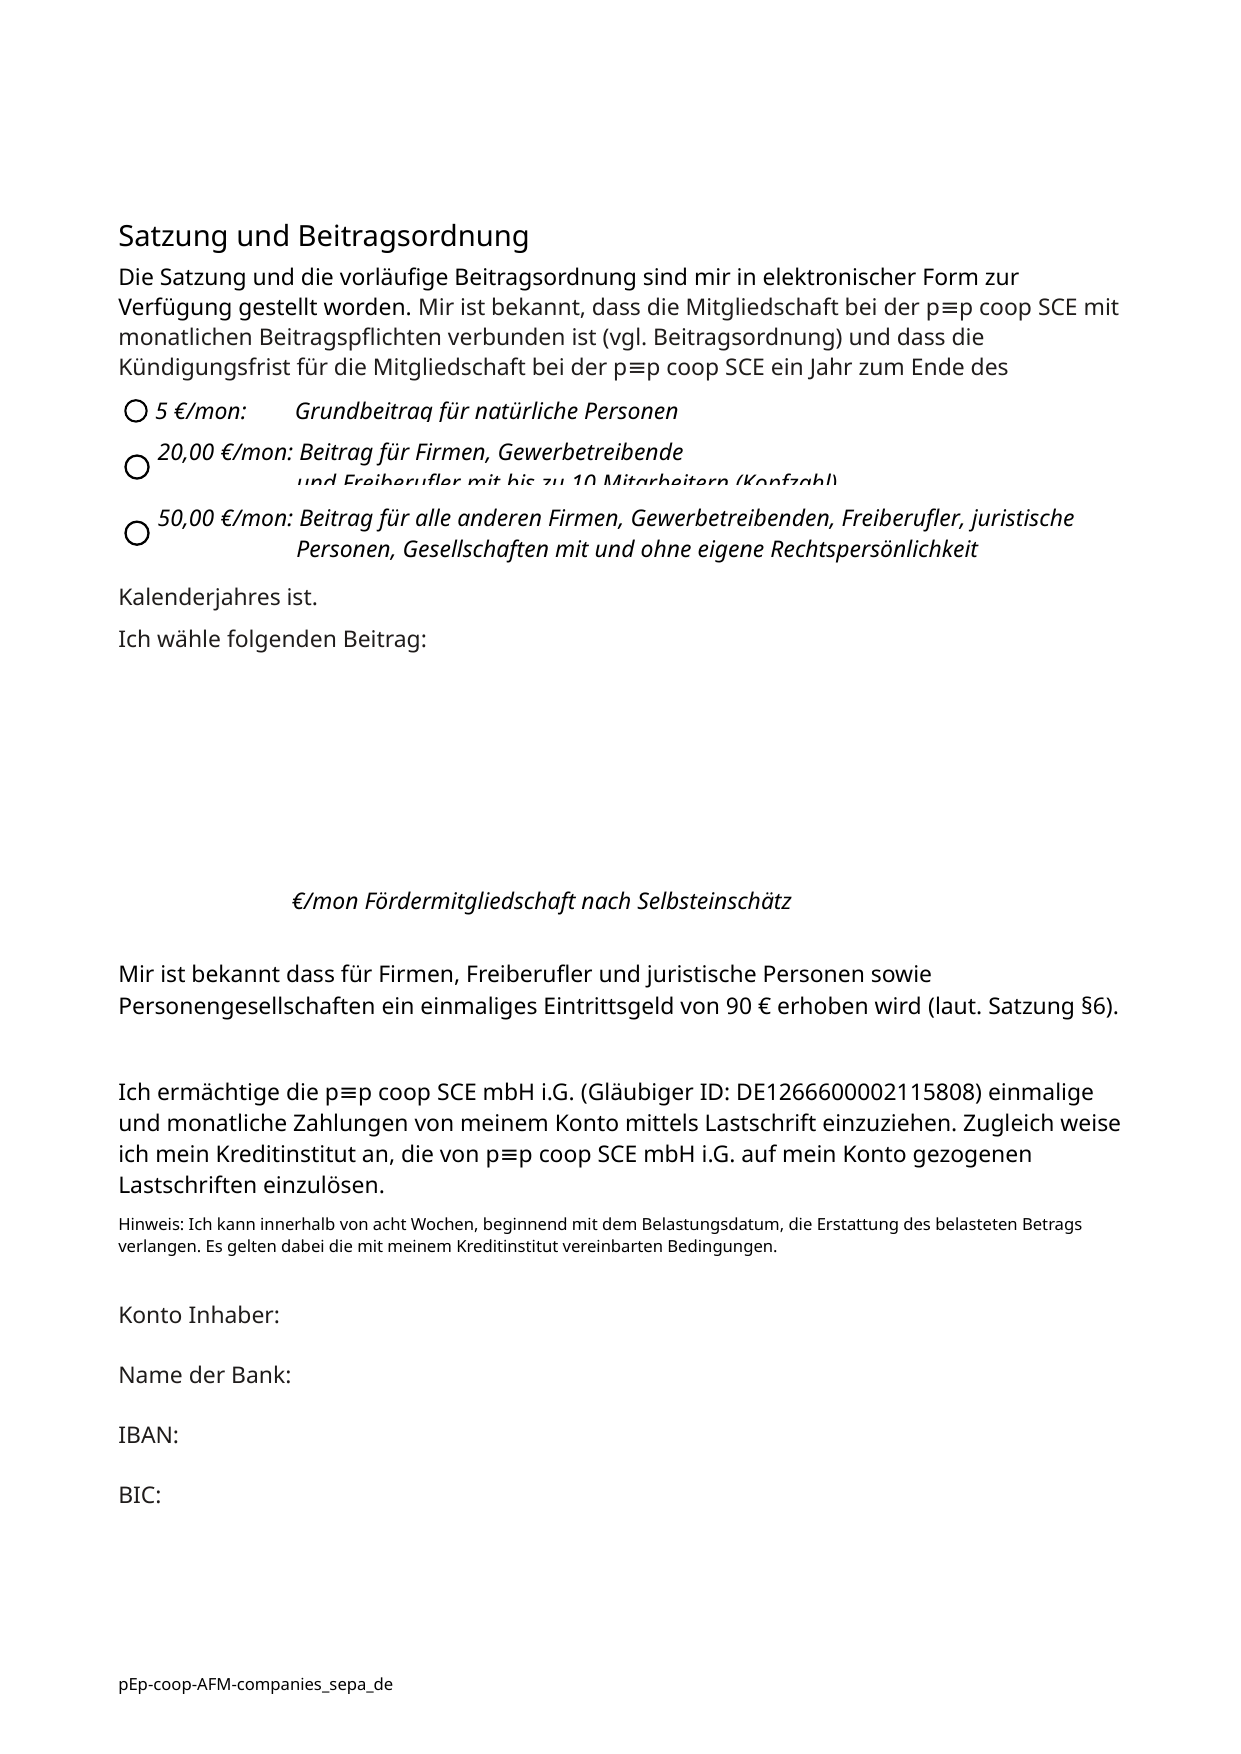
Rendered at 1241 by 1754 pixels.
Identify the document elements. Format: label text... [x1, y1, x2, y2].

text Ich wähle folgenden Beitrag: [118, 624, 1122, 654]
subtitle Satzung und Beitragsordnung [118, 222, 1122, 252]
text IBAN: [118, 1419, 1122, 1449]
text Hinweis: Ich kann innerhalb von acht Wochen, beginnend mit dem Belastungsdatum, die Erstattung des belasteten Betrags verlangen. Es gelten dabei die mit meinem Kreditinstitut vereinbarten Bedingungen. [118, 1212, 1122, 1258]
text Mir ist bekannt dass für Firmen, Freiberufler und juristische Personen sowie Personengesellschaften ein einmaliges Eintrittsgeld von 90 € erhoben wird (laut. Satzung §6). [118, 958, 1122, 1021]
text [1111, 1479, 1122, 1509]
text Die Satzung und die vorläufige Beitragsordnung sind mir in elektronischer Form zur Verfügung gestellt worden. Mir ist bekannt, dass die Mitgliedschaft bei der p≡p coop SCE mit monatlichen Beitragspflichten verbunden ist (vgl. Beitragsordnung) und dass die Kündigungsfrist für die Mitgliedschaft bei der p≡p coop SCE ein Jahr zum Ende des Kalenderjahres ist. [118, 261, 1122, 611]
text [1111, 1359, 1122, 1389]
text Name der Bank: [118, 1359, 340, 1389]
text BIC: [118, 1479, 340, 1509]
text Konto Inhaber: [118, 1299, 1122, 1329]
text Ich ermächtige die p≡p coop SCE mbH i.G. (Gläubiger ID: DE1266600002115808) einmalige und monatliche Zahlungen von meinem Konto mittels Lastschrift einzuziehen. Zugleich weise ich mein Kreditinstitut an, die von p≡p coop SCE mbH i.G. auf mein Konto gezogenen Lastschriften einzulösen. [118, 1076, 1122, 1201]
text €/mon Fördermitgliedschaft nach Selbsteinschätz [286, 885, 1122, 915]
